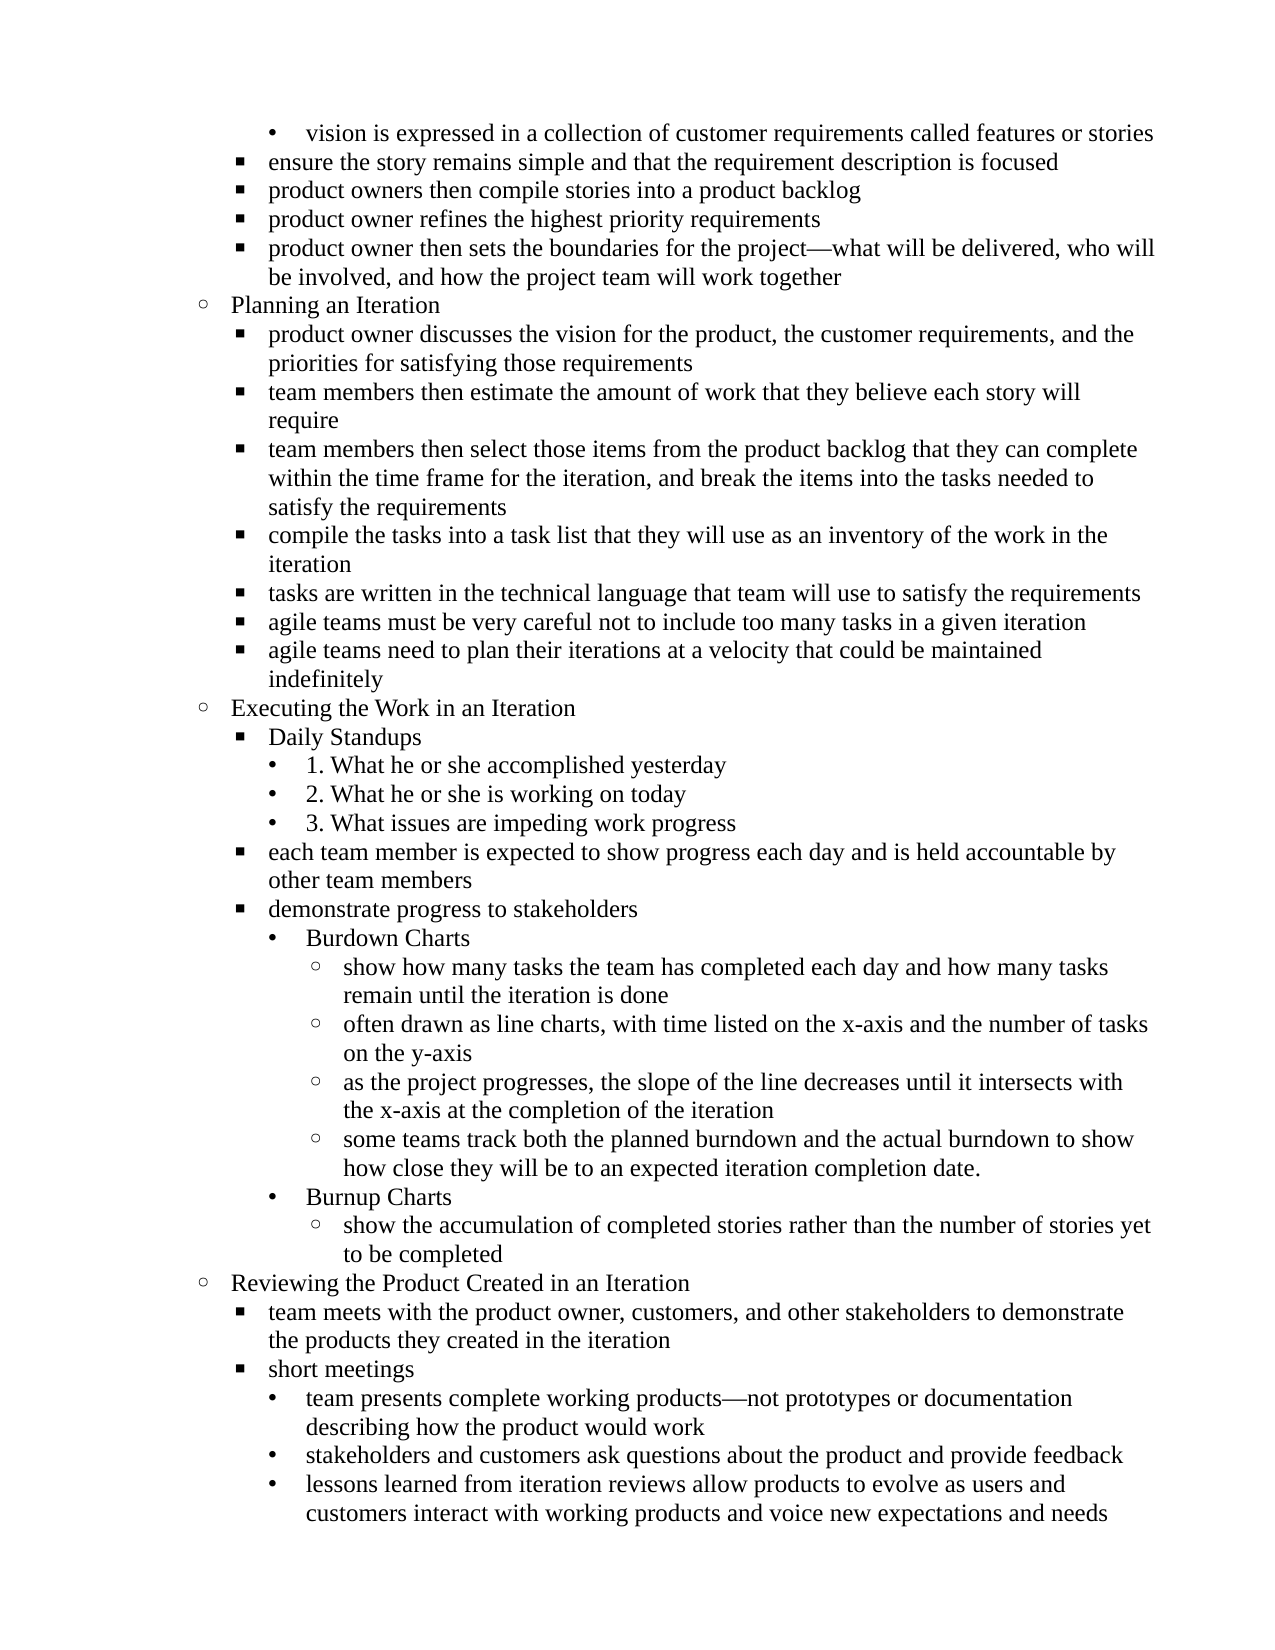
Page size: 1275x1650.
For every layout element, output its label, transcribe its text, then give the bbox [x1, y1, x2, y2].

list Burnup Charts [268, 1182, 1157, 1211]
list show how many tasks the team has completed each day and how many tasks remain until the iteration is done [306, 952, 1157, 1009]
list product owners then compile stories into a product backlog [231, 176, 1157, 204]
list 3. What issues are impeding work progress [268, 808, 1157, 837]
list Daily Standups [231, 722, 1157, 751]
list compile the tasks into a task list that they will use as an inventory of the work in the iteration [231, 521, 1157, 578]
list agile teams need to plan their iterations at a velocity that could be maintained indefinitely [231, 636, 1157, 693]
list short meetings [231, 1354, 1157, 1383]
list vision is expressed in a collection of customer requirements called features or stories [268, 118, 1157, 147]
list agile teams must be very careful not to include too many tasks in a given iteration [231, 607, 1157, 636]
list 2. What he or she is working on today [268, 779, 1157, 808]
list demonstrate progress to stakeholders [231, 894, 1157, 923]
list team members then estimate the amount of work that they believe each story will require [231, 377, 1157, 434]
list Planning an Iteration [193, 291, 1157, 319]
list team members then select those items from the product backlog that they can complete within the time frame for the iteration, and break the items into the tasks needed to satisfy the requirements [231, 434, 1157, 521]
list each team member is expected to show progress each day and is held accountable by other team members [231, 837, 1157, 894]
list 1. What he or she accomplished yesterday [268, 751, 1157, 779]
list tasks are written in the technical language that team will use to satisfy the requirements [231, 578, 1157, 607]
list product owner discusses the vision for the product, the customer requirements, and the priorities for satisfying those requirements [231, 319, 1157, 377]
list product owner refines the highest priority requirements [231, 204, 1157, 233]
list Executing the Work in an Iteration [193, 693, 1157, 722]
list ensure the story remains simple and that the requirement description is focused [231, 147, 1157, 176]
list often drawn as line charts, with time listed on the x-axis and the number of tasks on the y-axis [306, 1009, 1157, 1067]
list team presents complete working products—not prototypes or documentation describing how the product would work [268, 1383, 1157, 1441]
list team meets with the product owner, customers, and other stakeholders to demonstrate the products they created in the iteration [231, 1297, 1157, 1354]
list Reviewing the Product Created in an Iteration [193, 1268, 1157, 1297]
list stakeholders and customers ask questions about the product and provide feedback [268, 1441, 1157, 1469]
list Burdown Charts [268, 923, 1157, 952]
list show the accumulation of completed stories rather than the number of stories yet to be completed [306, 1211, 1157, 1268]
list product owner then sets the boundaries for the project—what will be delivered, who will be involved, and how the project team will work together [231, 233, 1157, 291]
list lessons learned from iteration reviews allow products to evolve as users and customers interact with working products and voice new expectations and needs [268, 1469, 1157, 1527]
list some teams track both the planned burndown and the actual burndown to show how close they will be to an expected iteration completion date. [306, 1124, 1157, 1182]
list as the project progresses, the slope of the line decreases until it intersects with the x-axis at the completion of the iteration [306, 1067, 1157, 1124]
